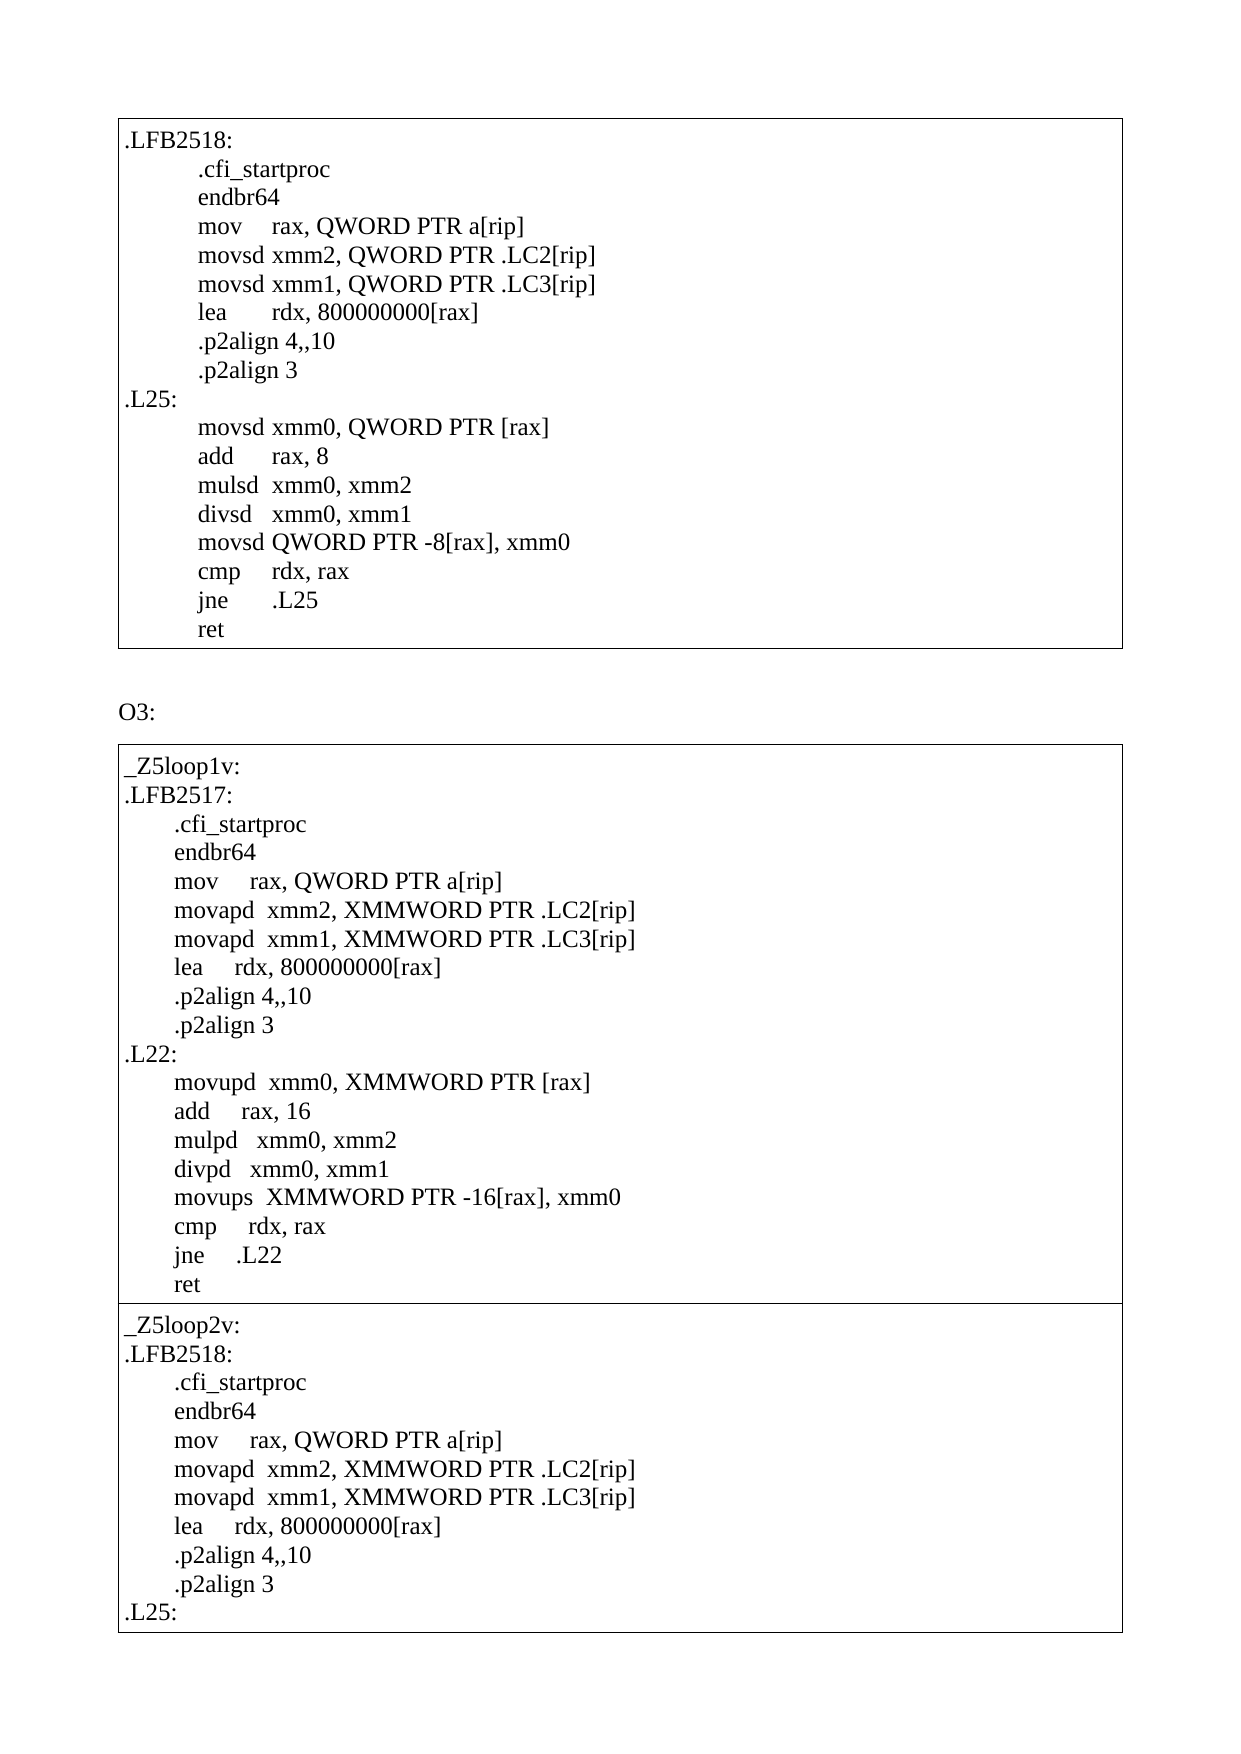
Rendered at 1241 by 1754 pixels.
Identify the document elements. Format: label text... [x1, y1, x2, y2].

text O3: [118, 697, 1122, 726]
table_cell _Z5loop2v: .LFB2518: .cfi_startproc endbr64 mov rax, QWORD PTR a[rip] movapd xmm2, XMMWORD PTR .LC2[rip] movapd xmm1, XMMWORD PTR .LC3[rip] lea rdx, 800000000[rax] .p2align 4,,10 .p2align 3 .L25: [119, 1304, 1122, 1632]
table_header _Z5loop1v: .LFB2517: .cfi_startproc endbr64 mov rax, QWORD PTR a[rip] movapd xmm2, XMMWORD PTR .LC2[rip] movapd xmm1, XMMWORD PTR .LC3[rip] lea rdx, 800000000[rax] .p2align 4,,10 .p2align 3 .L22: movupd xmm0, XMMWORD PTR [rax] add rax, 16 mulpd xmm0, xmm2 divpd xmm0, xmm1 movups XMMWORD PTR -16[rax], xmm0 cmp rdx, rax jne .L22 ret [119, 745, 1122, 1303]
table_cell .LFB2518: .cfi_startproc endbr64 mov rax, QWORD PTR a[rip] movsd xmm2, QWORD PTR .LC2[rip] movsd xmm1, QWORD PTR .LC3[rip] lea rdx, 800000000[rax] .p2align 4,,10 .p2align 3 .L25: movsd xmm0, QWORD PTR [rax] add rax, 8 mulsd xmm0, xmm2 divsd xmm0, xmm1 movsd QWORD PTR -8[rax], xmm0 cmp rdx, rax jne .L25 ret [119, 119, 1122, 648]
